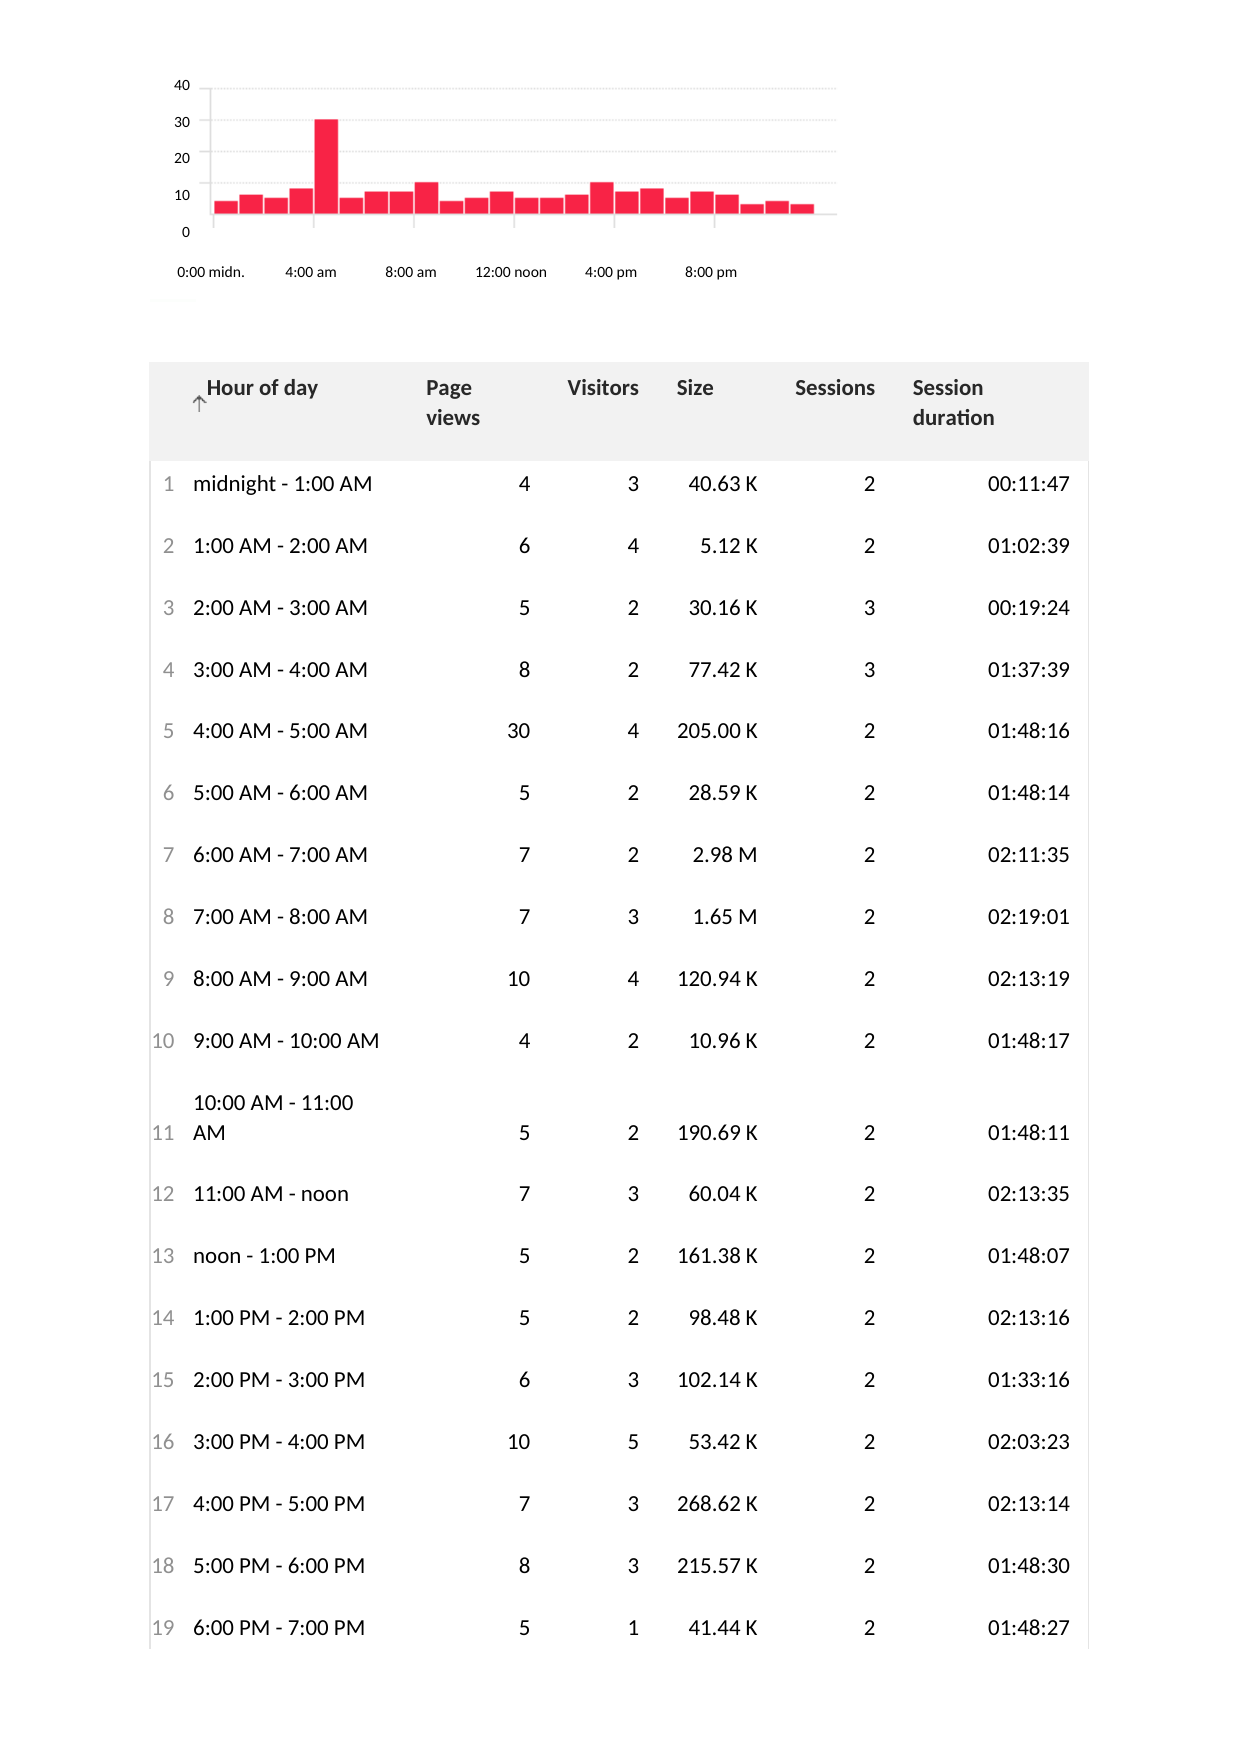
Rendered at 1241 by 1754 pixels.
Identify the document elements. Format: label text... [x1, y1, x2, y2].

table_cell 3 [549, 1481, 658, 1543]
table_cell [837, 300, 842, 343]
table_header Size [658, 362, 776, 461]
table_header [150, 262, 161, 299]
table_cell 2 [776, 1481, 894, 1543]
table_cell 01:48:14 [894, 771, 1088, 833]
table_cell 00:11:47 [894, 461, 1088, 523]
table_cell [199, 300, 837, 343]
table_cell 0 [150, 222, 197, 259]
table_cell 2 [776, 833, 894, 894]
table_header 4:00 pm [561, 262, 661, 299]
table_cell 10.96 K [658, 1018, 776, 1080]
table_cell 10 [407, 1419, 549, 1481]
table_cell 7:00 AM - 8:00 AM [174, 895, 407, 956]
table_cell 01:48:11 [894, 1080, 1088, 1172]
table_cell 60.04 K [658, 1172, 776, 1233]
table_cell [199, 228, 837, 262]
table_cell 00:19:24 [894, 585, 1088, 647]
table_cell 7 [407, 895, 549, 956]
table_cell 3:00 PM - 4:00 PM [174, 1419, 407, 1481]
table_cell 2 [776, 1018, 894, 1080]
table_header 4:00 am [261, 262, 361, 299]
table_cell 1 [151, 461, 174, 523]
table_cell 1:00 PM - 2:00 PM [174, 1295, 407, 1357]
table_cell 20 [150, 149, 197, 185]
table_cell 2.98 M [658, 833, 776, 894]
table_cell 16 [151, 1419, 174, 1481]
table_cell 2 [776, 709, 894, 771]
table_cell 3 [776, 647, 894, 709]
table_cell 02:13:14 [894, 1481, 1088, 1543]
table_header Session duration [894, 362, 1088, 461]
table_cell 18 [151, 1543, 174, 1605]
table_cell [837, 75, 842, 262]
table_cell 17 [151, 1481, 174, 1543]
table_cell 2 [776, 1543, 894, 1605]
table_cell 6:00 PM - 7:00 PM [174, 1605, 407, 1648]
table_cell 02:13:16 [894, 1295, 1088, 1357]
table_cell 77.42 K [658, 647, 776, 709]
table_cell 13 [151, 1234, 174, 1295]
table_cell 19 [151, 1605, 174, 1648]
table_cell 5 [407, 585, 549, 647]
table_cell 53.42 K [658, 1419, 776, 1481]
table_cell 1 [549, 1605, 658, 1648]
table_cell midnight - 1:00 AM [174, 461, 407, 523]
table_cell 2 [776, 523, 894, 585]
table_cell 7 [407, 1481, 549, 1543]
table_cell 8:00 AM - 9:00 AM [174, 956, 407, 1018]
table_cell 02:03:23 [894, 1419, 1088, 1481]
table_cell 3 [549, 1172, 658, 1233]
table_cell 2 [776, 1419, 894, 1481]
table_cell 10 [150, 185, 197, 222]
table_cell 2 [549, 585, 658, 647]
table_cell 3 [776, 585, 894, 647]
table_header 0:00 midn. [161, 262, 261, 299]
table_cell 3:00 AM - 4:00 AM [174, 647, 407, 709]
table_cell 2 [151, 523, 174, 585]
table_cell 14 [151, 1295, 174, 1357]
table_cell 30 [407, 709, 549, 771]
table_cell 02:13:19 [894, 956, 1088, 1018]
table_cell 40.63 K [658, 461, 776, 523]
table_header 8:00 pm [661, 262, 761, 299]
table_cell 30 [150, 112, 197, 148]
table_cell 205.00 K [658, 709, 776, 771]
table_cell 15 [151, 1357, 174, 1419]
table_header 40 [150, 75, 197, 112]
table_cell 7 [407, 1172, 549, 1233]
table_cell 2 [776, 895, 894, 956]
table_cell 5 [407, 1295, 549, 1357]
table_cell 268.62 K [658, 1481, 776, 1543]
table_cell 10 [151, 1018, 174, 1080]
table_cell 5 [151, 709, 174, 771]
table_cell 4 [549, 956, 658, 1018]
table_header Sessions [776, 362, 894, 461]
table_cell 2 [776, 1172, 894, 1233]
table_cell 2 [549, 1295, 658, 1357]
table_cell 6 [151, 771, 174, 833]
table_cell 10 [407, 956, 549, 1018]
table_cell 4 [151, 647, 174, 709]
table_cell 30.16 K [658, 585, 776, 647]
table_cell 120.94 K [658, 956, 776, 1018]
table_cell 2 [549, 1234, 658, 1295]
table_cell 01:33:16 [894, 1357, 1088, 1419]
table_cell 5:00 AM - 6:00 AM [174, 771, 407, 833]
table_cell 98.48 K [658, 1295, 776, 1357]
table_cell 4 [407, 461, 549, 523]
table_cell 5 [407, 771, 549, 833]
table_cell 2 [776, 1080, 894, 1172]
table_cell [761, 262, 842, 299]
table_cell 28.59 K [658, 771, 776, 833]
table_cell 2 [776, 1357, 894, 1419]
table_cell 2 [776, 956, 894, 1018]
table_cell 8 [151, 895, 174, 956]
table_cell 8 [407, 1543, 549, 1605]
table_cell 4 [549, 709, 658, 771]
table_cell 5 [407, 1234, 549, 1295]
table_cell 3 [151, 585, 174, 647]
table_cell 01:02:39 [894, 523, 1088, 585]
table_header Visitors [549, 362, 658, 461]
table_cell 2 [549, 1018, 658, 1080]
table_cell 01:48:17 [894, 1018, 1088, 1080]
table_cell 2 [549, 647, 658, 709]
table_cell 2 [549, 833, 658, 894]
table_cell 4:00 PM - 5:00 PM [174, 1481, 407, 1543]
table_cell 3 [549, 895, 658, 956]
table_cell [150, 300, 199, 343]
table_cell 2 [776, 461, 894, 523]
table_cell 2:00 PM - 3:00 PM [174, 1357, 407, 1419]
table_header [151, 362, 174, 461]
table_cell 41.44 K [658, 1605, 776, 1648]
table_cell 2 [776, 1234, 894, 1295]
table_cell 1:00 AM - 2:00 AM [174, 523, 407, 585]
table_cell 7 [407, 833, 549, 894]
table_cell 11:00 AM - noon [174, 1172, 407, 1233]
table_cell 9 [151, 956, 174, 1018]
table_cell 01:48:27 [894, 1605, 1088, 1648]
table_cell 5 [407, 1080, 549, 1172]
table_cell 3 [549, 1543, 658, 1605]
table_cell 6 [407, 523, 549, 585]
table_cell 2 [776, 1605, 894, 1648]
table_cell 01:37:39 [894, 647, 1088, 709]
table_cell 10:00 AM - 11:00 AM [174, 1080, 407, 1172]
table_cell 11 [151, 1080, 174, 1172]
table_cell 4 [549, 523, 658, 585]
table_cell noon - 1:00 PM [174, 1234, 407, 1295]
table_cell 12 [151, 1172, 174, 1233]
table_cell 4 [407, 1018, 549, 1080]
table_cell 01:48:16 [894, 709, 1088, 771]
table_cell 5:00 PM - 6:00 PM [174, 1543, 407, 1605]
table_cell 9:00 AM - 10:00 AM [174, 1018, 407, 1080]
table_cell 4:00 AM - 5:00 AM [174, 709, 407, 771]
table_header 8:00 am [361, 262, 461, 299]
table_cell 3 [549, 461, 658, 523]
table_cell [150, 75, 199, 262]
table_cell 2 [776, 1295, 894, 1357]
table_cell 6:00 AM - 7:00 AM [174, 833, 407, 894]
table_cell 01:48:30 [894, 1543, 1088, 1605]
table_cell 3 [549, 1357, 658, 1419]
table_cell 02:13:35 [894, 1172, 1088, 1233]
table_cell 6 [407, 1357, 549, 1419]
table_cell 2:00 AM - 3:00 AM [174, 585, 407, 647]
table_cell 1.65 M [658, 895, 776, 956]
table_cell 102.14 K [658, 1357, 776, 1419]
table_cell 215.57 K [658, 1543, 776, 1605]
table_header 12:00 noon [461, 262, 561, 299]
table_cell 7 [151, 833, 174, 894]
table_cell 2 [776, 771, 894, 833]
table_cell 190.69 K [658, 1080, 776, 1172]
table_cell 5 [549, 1419, 658, 1481]
table_cell 2 [549, 771, 658, 833]
table_cell 02:11:35 [894, 833, 1088, 894]
table_cell 2 [549, 1080, 658, 1172]
table_cell 161.38 K [658, 1234, 776, 1295]
table_header Hour of day [174, 362, 407, 461]
table_cell 8 [407, 647, 549, 709]
table_header Page views [407, 362, 549, 461]
table_cell 5 [407, 1605, 549, 1648]
table_cell 5.12 K [658, 523, 776, 585]
table_cell 02:19:01 [894, 895, 1088, 956]
table_cell 01:48:07 [894, 1234, 1088, 1295]
